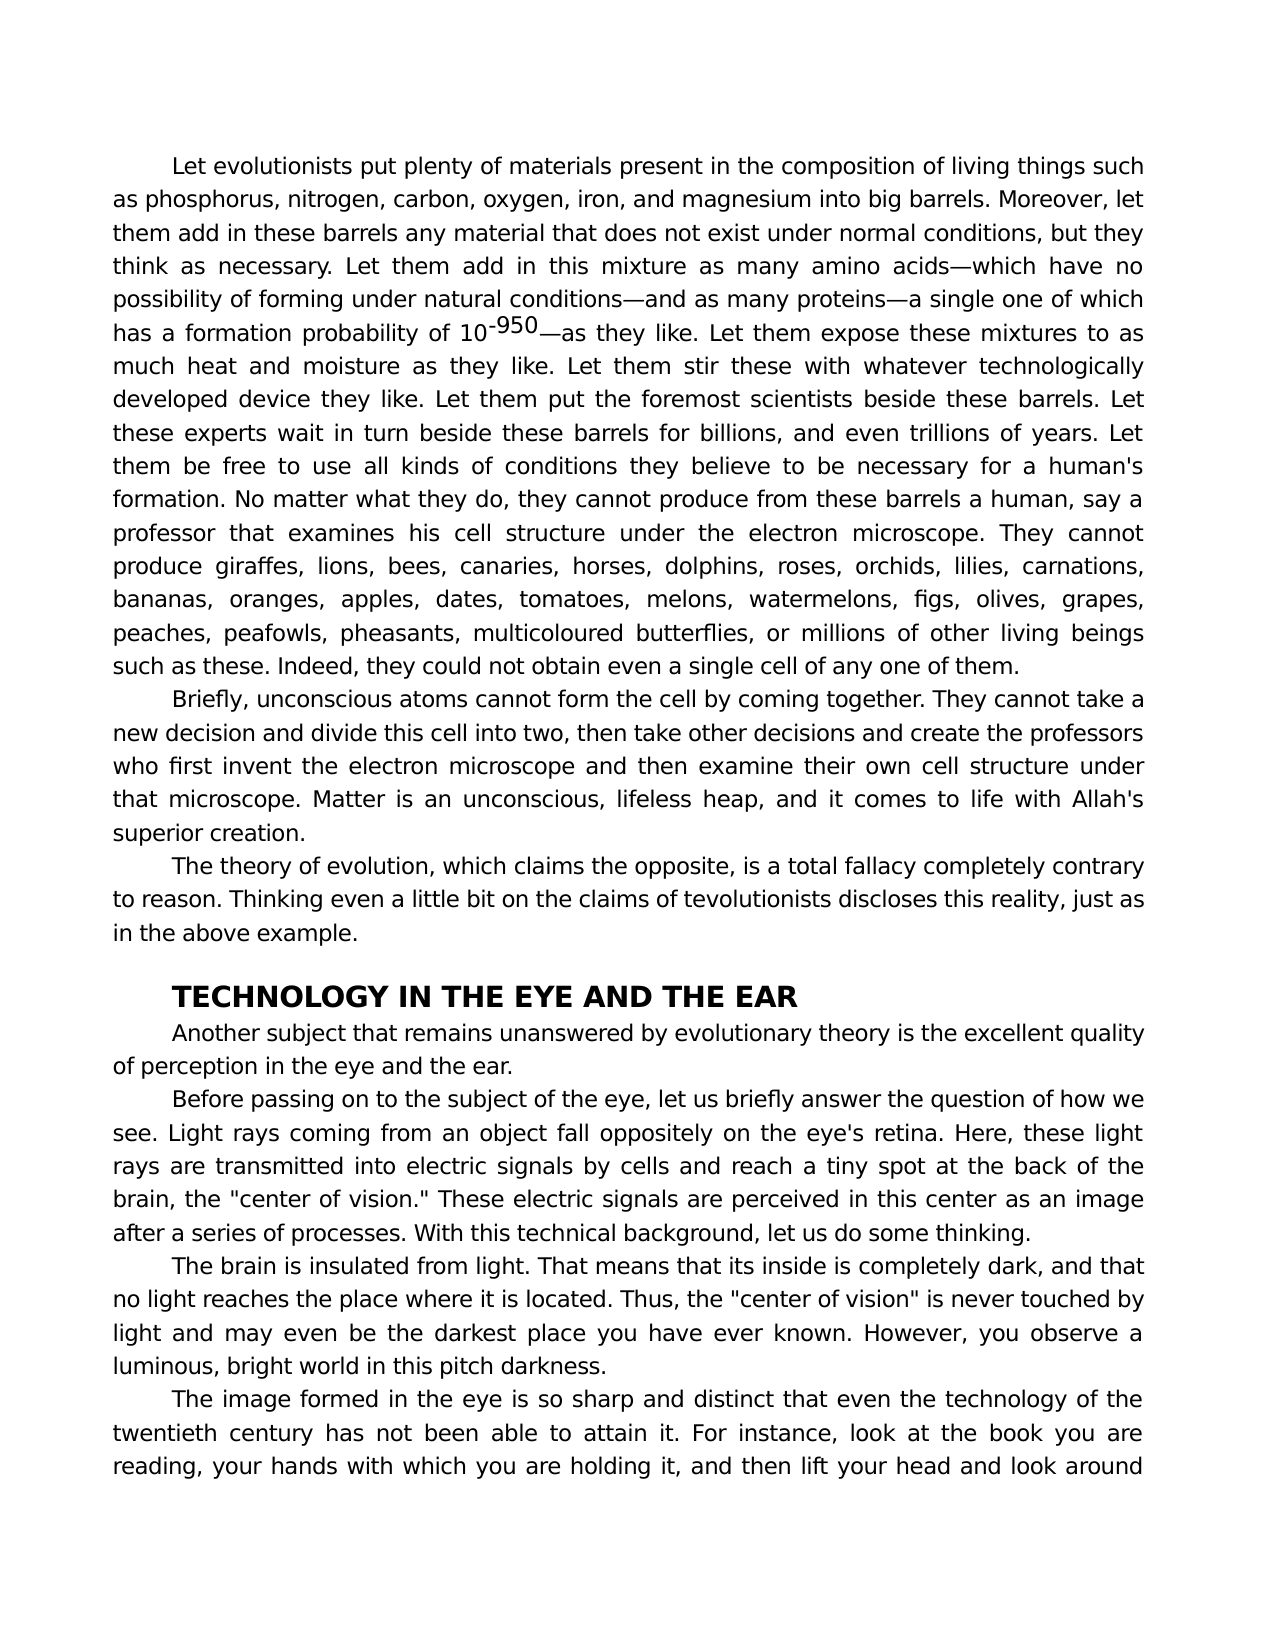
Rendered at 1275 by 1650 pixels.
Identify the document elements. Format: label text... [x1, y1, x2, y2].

text The brain is insulated from light. That means that its inside is completely dark, and that no light reaches the place where it is located. Thus, the "center of vision" is never touched by light and may even be the darkest place you have ever known. However, you observe a luminous, bright world in this pitch darkness. [112, 1248, 1145, 1381]
text Briefly, unconscious atoms cannot form the cell by coming together. They cannot take a new decision and divide this cell into two, then take other decisions and create the professors who first invent the electron microscope and then examine their own cell structure under that microscope. Matter is an unconscious, lifeless heap, and it comes to life with Allah's superior creation. [112, 681, 1145, 848]
text Let evolutionists put plenty of materials present in the composition of living things such as phosphorus, nitrogen, carbon, oxygen, iron, and magnesium into big barrels. Moreover, let them add in these barrels any material that does not exist under normal conditions, but they think as necessary. Let them add in this mixture as many amino acids—which have no possibility of forming under natural conditions—and as many proteins—a single one of which has a formation probability of 10-950—as they like. Let them expose these mixtures to as much heat and moisture as they like. Let them stir these with whatever technologically developed device they like. Let them put the foremost scientists beside these barrels. Let these experts wait in turn beside these barrels for billions, and even trillions of years. Let them be free to use all kinds of conditions they believe to be necessary for a human's formation. No matter what they do, they cannot produce from these barrels a human, say a professor that examines his cell structure under the electron microscope. They cannot produce giraffes, lions, bees, canaries, horses, dolphins, roses, orchids, lilies, carnations, bananas, oranges, apples, dates, tomatoes, melons, watermelons, figs, olives, grapes, peaches, peafowls, pheasants, multicoloured butterflies, or millions of other living beings such as these. Indeed, they could not obtain even a single cell of any one of them. [112, 148, 1145, 681]
text The image formed in the eye is so sharp and distinct that even the technology of the twentieth century has not been able to attain it. For instance, look at the book you are reading, your hands with which you are holding it, and then lift your head and look around [112, 1381, 1145, 1481]
text Another subject that remains unanswered by evolutionary theory is the excellent quality of perception in the eye and the ear. [112, 1014, 1145, 1081]
text The theory of evolution, which claims the opposite, is a total fallacy completely contrary to reason. Thinking even a little bit on the claims of tevolutionists discloses this reality, just as in the above example. [112, 848, 1145, 948]
subtitle TECHNOLOGY IN THE EYE AND THE EAR [112, 981, 1145, 1014]
text Before passing on to the subject of the eye, let us briefly answer the question of how we see. Light rays coming from an object fall oppositely on the eye's retina. Here, these light rays are transmitted into electric signals by cells and reach a tiny spot at the back of the brain, the "center of vision." These electric signals are perceived in this center as an image after a series of processes. With this technical background, let us do some thinking. [112, 1081, 1145, 1248]
